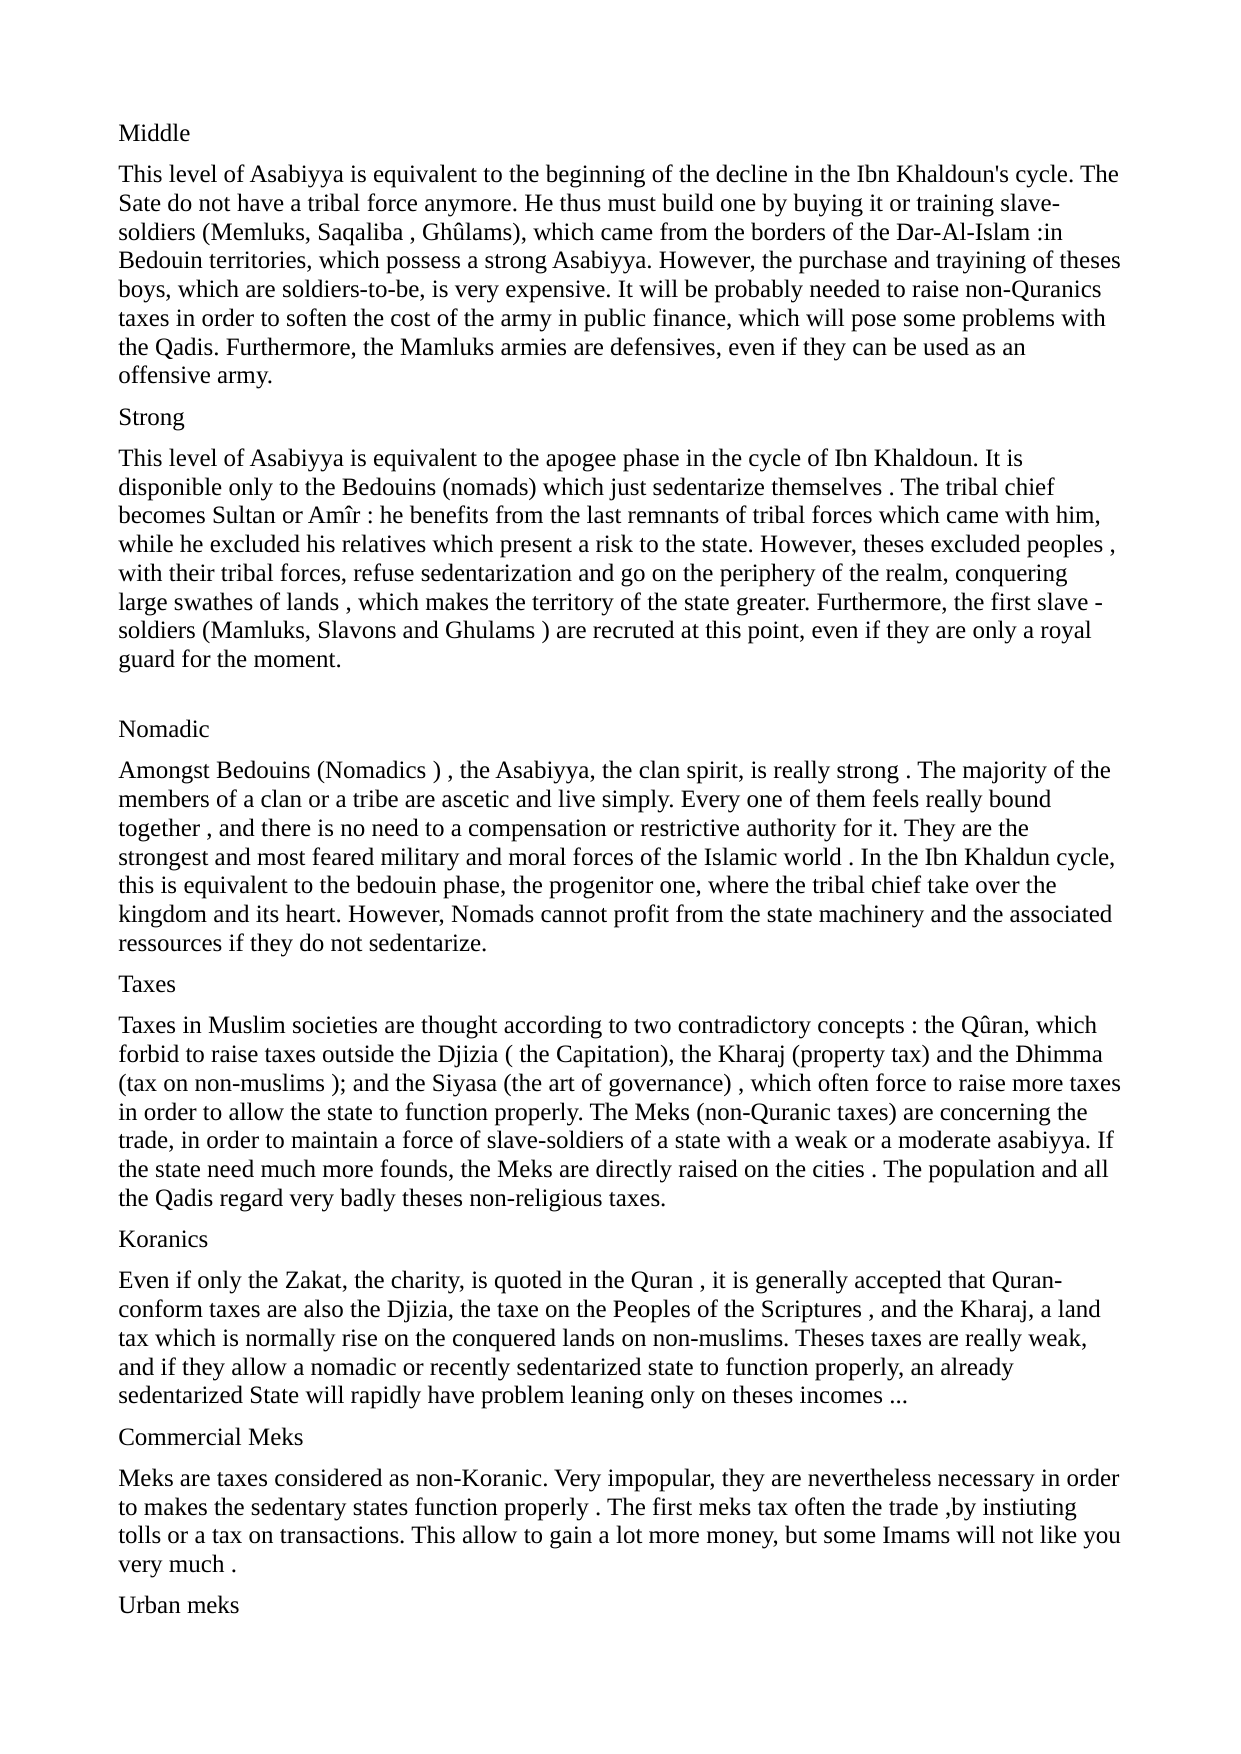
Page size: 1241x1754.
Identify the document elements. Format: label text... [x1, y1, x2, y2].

text Even if only the Zakat, the charity, is quoted in the Quran , it is generally accepted that Quran-conform taxes are also the Djizia, the taxe on the Peoples of the Scriptures , and the Kharaj, a land tax which is normally rise on the conquered lands on non-muslims. Theses taxes are really weak, and if they allow a nomadic or recently sedentarized state to function properly, an already sedentarized State will rapidly have problem leaning only on theses incomes ... [118, 1266, 1122, 1409]
text This level of Asabiyya is equivalent to the apogee phase in the cycle of Ibn Khaldoun. It is disponible only to the Bedouins (nomads) which just sedentarize themselves . The tribal chief becomes Sultan or Amîr : he benefits from the last remnants of tribal forces which came with him, while he excluded his relatives which present a risk to the state. However, theses excluded peoples , with their tribal forces, refuse sedentarization and go on the periphery of the realm, conquering large swathes of lands , which makes the territory of the state greater. Furthermore, the first slave -soldiers (Mamluks, Slavons and Ghulams ) are recruted at this point, even if they are only a royal guard for the moment. [118, 443, 1122, 673]
text Taxes in Muslim societies are thought according to two contradictory concepts : the Qûran, which forbid to raise taxes outside the Djizia ( the Capitation), the Kharaj (property tax) and the Dhimma (tax on non-muslims ); and the Siyasa (the art of governance) , which often force to raise more taxes in order to allow the state to function properly. The Meks (non-Quranic taxes) are concerning the trade, in order to maintain a force of slave-soldiers of a state with a weak or a moderate asabiyya. If the state need much more founds, the Meks are directly raised on the cities . The population and all the Qadis regard very badly theses non-religious taxes. [118, 1011, 1122, 1212]
text Urban meks [118, 1591, 1122, 1619]
text Koranics [118, 1224, 1122, 1253]
text Middle [118, 118, 1122, 147]
text Nomadic [118, 714, 1122, 743]
text Meks are taxes considered as non-Koranic. Very impopular, they are nevertheless necessary in order to makes the sedentary states function properly . The first meks tax often the trade ,by instiuting tolls or a tax on transactions. This allow to gain a lot more money, but some Imams will not like you very much . [118, 1463, 1122, 1578]
text Strong [118, 402, 1122, 431]
text Amongst Bedouins (Nomadics ) , the Asabiyya, the clan spirit, is really strong . The majority of the members of a clan or a tribe are ascetic and live simply. Every one of them feels really bound together , and there is no need to a compensation or restrictive authority for it. They are the strongest and most feared military and moral forces of the Islamic world . In the Ibn Khaldun cycle, this is equivalent to the bedouin phase, the progenitor one, where the tribal chief take over the kingdom and its heart. However, Nomads cannot profit from the state machinery and the associated ressources if they do not sedentarize. [118, 756, 1122, 957]
text This level of Asabiyya is equivalent to the beginning of the decline in the Ibn Khaldoun's cycle. The Sate do not have a tribal force anymore. He thus must build one by buying it or training slave-soldiers (Memluks, Saqaliba , Ghûlams), which came from the borders of the Dar-Al-Islam :in Bedouin territories, which possess a strong Asabiyya. However, the purchase and trayining of theses boys, which are soldiers-to-be, is very expensive. It will be probably needed to raise non-Quranics taxes in order to soften the cost of the army in public finance, which will pose some problems with the Qadis. Furthermore, the Mamluks armies are defensives, even if they can be used as an offensive army. [118, 159, 1122, 389]
text Commercial Meks [118, 1422, 1122, 1451]
text Taxes [118, 969, 1122, 998]
